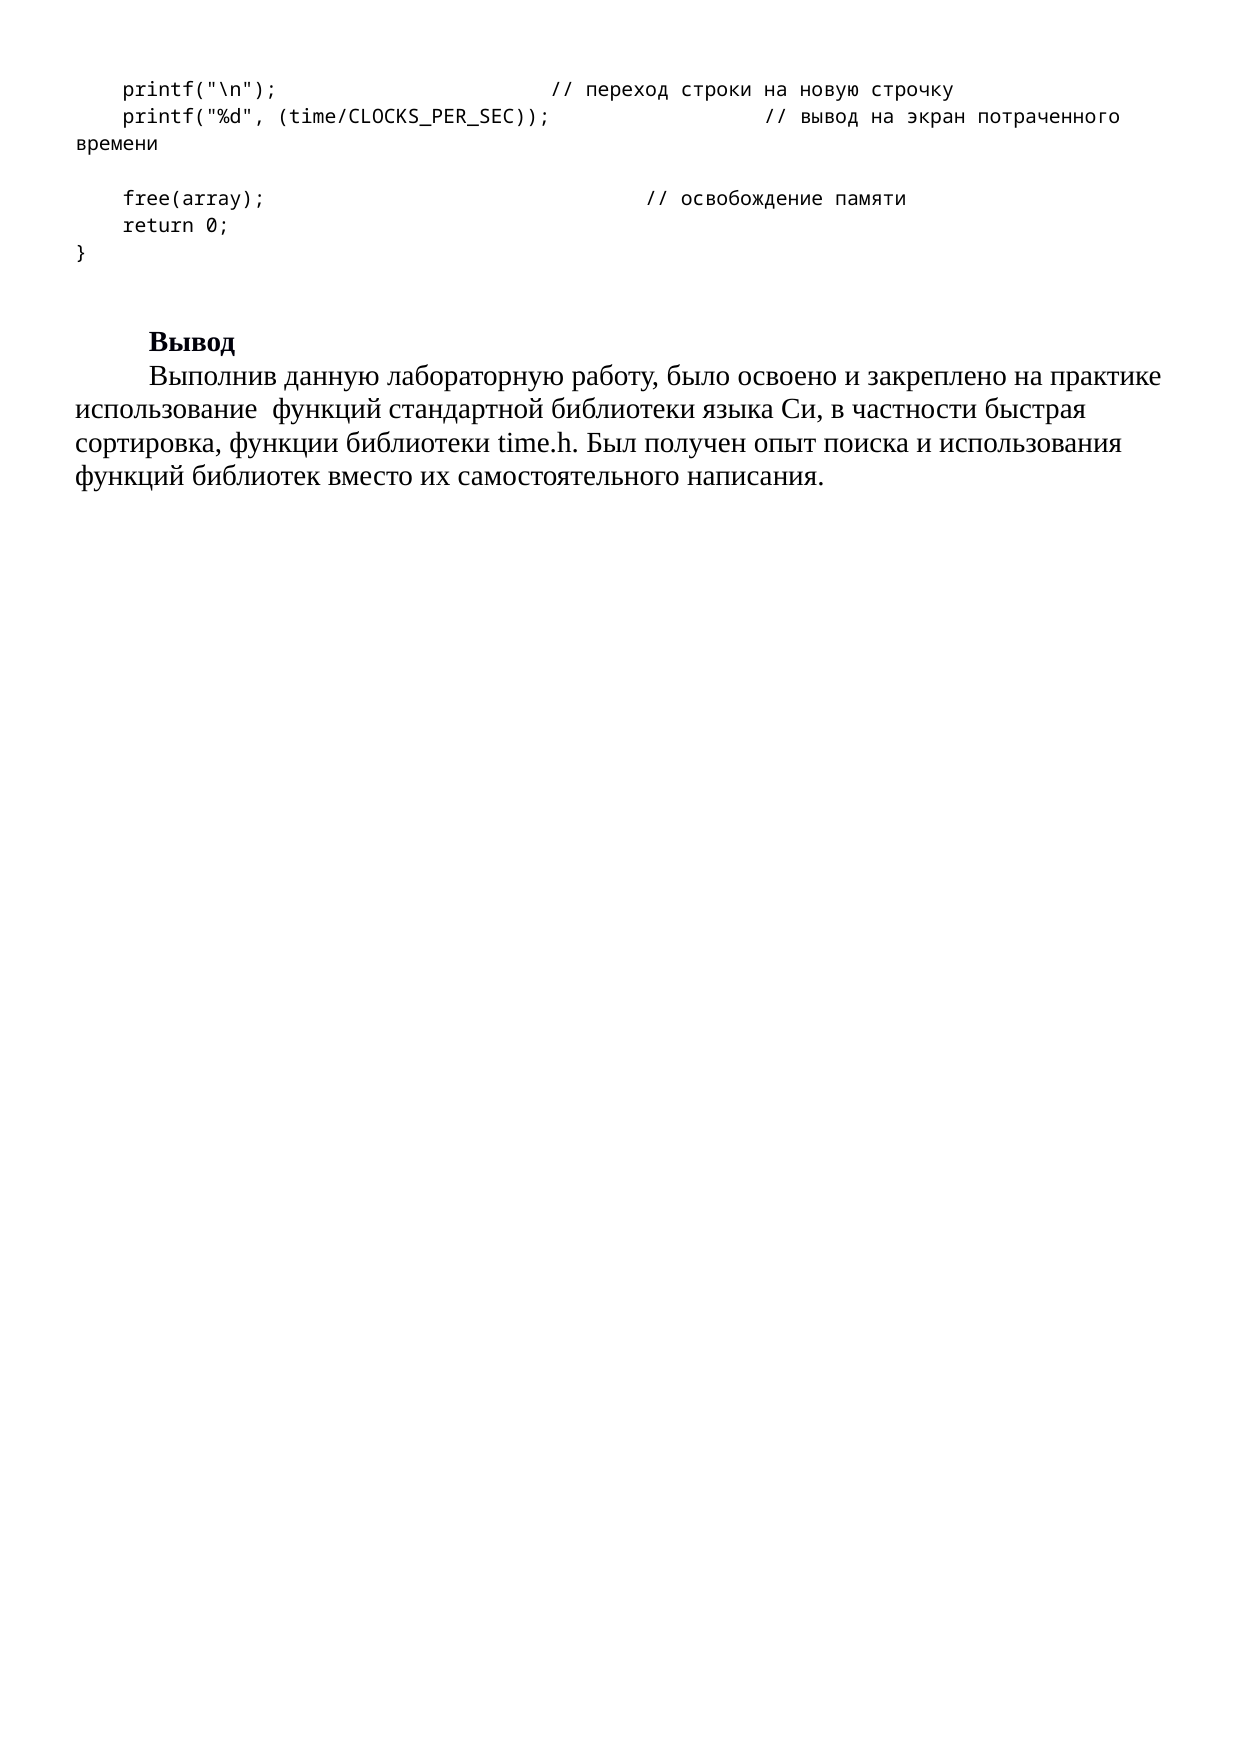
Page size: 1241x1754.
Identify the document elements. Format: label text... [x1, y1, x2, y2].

subtitle Вывод [75, 324, 1165, 358]
text printf("\n"); // переход строки на новую строчку [75, 75, 1165, 102]
text free(array); // освобождение памяти [75, 185, 1165, 212]
text printf("%d", (time/CLOCKS_PER_SEC)); // вывод на экран потраченного времени [75, 102, 1165, 156]
text return 0; [75, 212, 1165, 239]
text Выполнив данную лабораторную работу, было освоено и закреплено на практике использование функций стандартной библиотеки языка Си, в частности быстрая сортировка, функции библиотеки time.h. Был получен опыт поиска и использования функций библиотек вместо их самостоятельного написания. [75, 358, 1165, 492]
text } [75, 239, 1165, 266]
